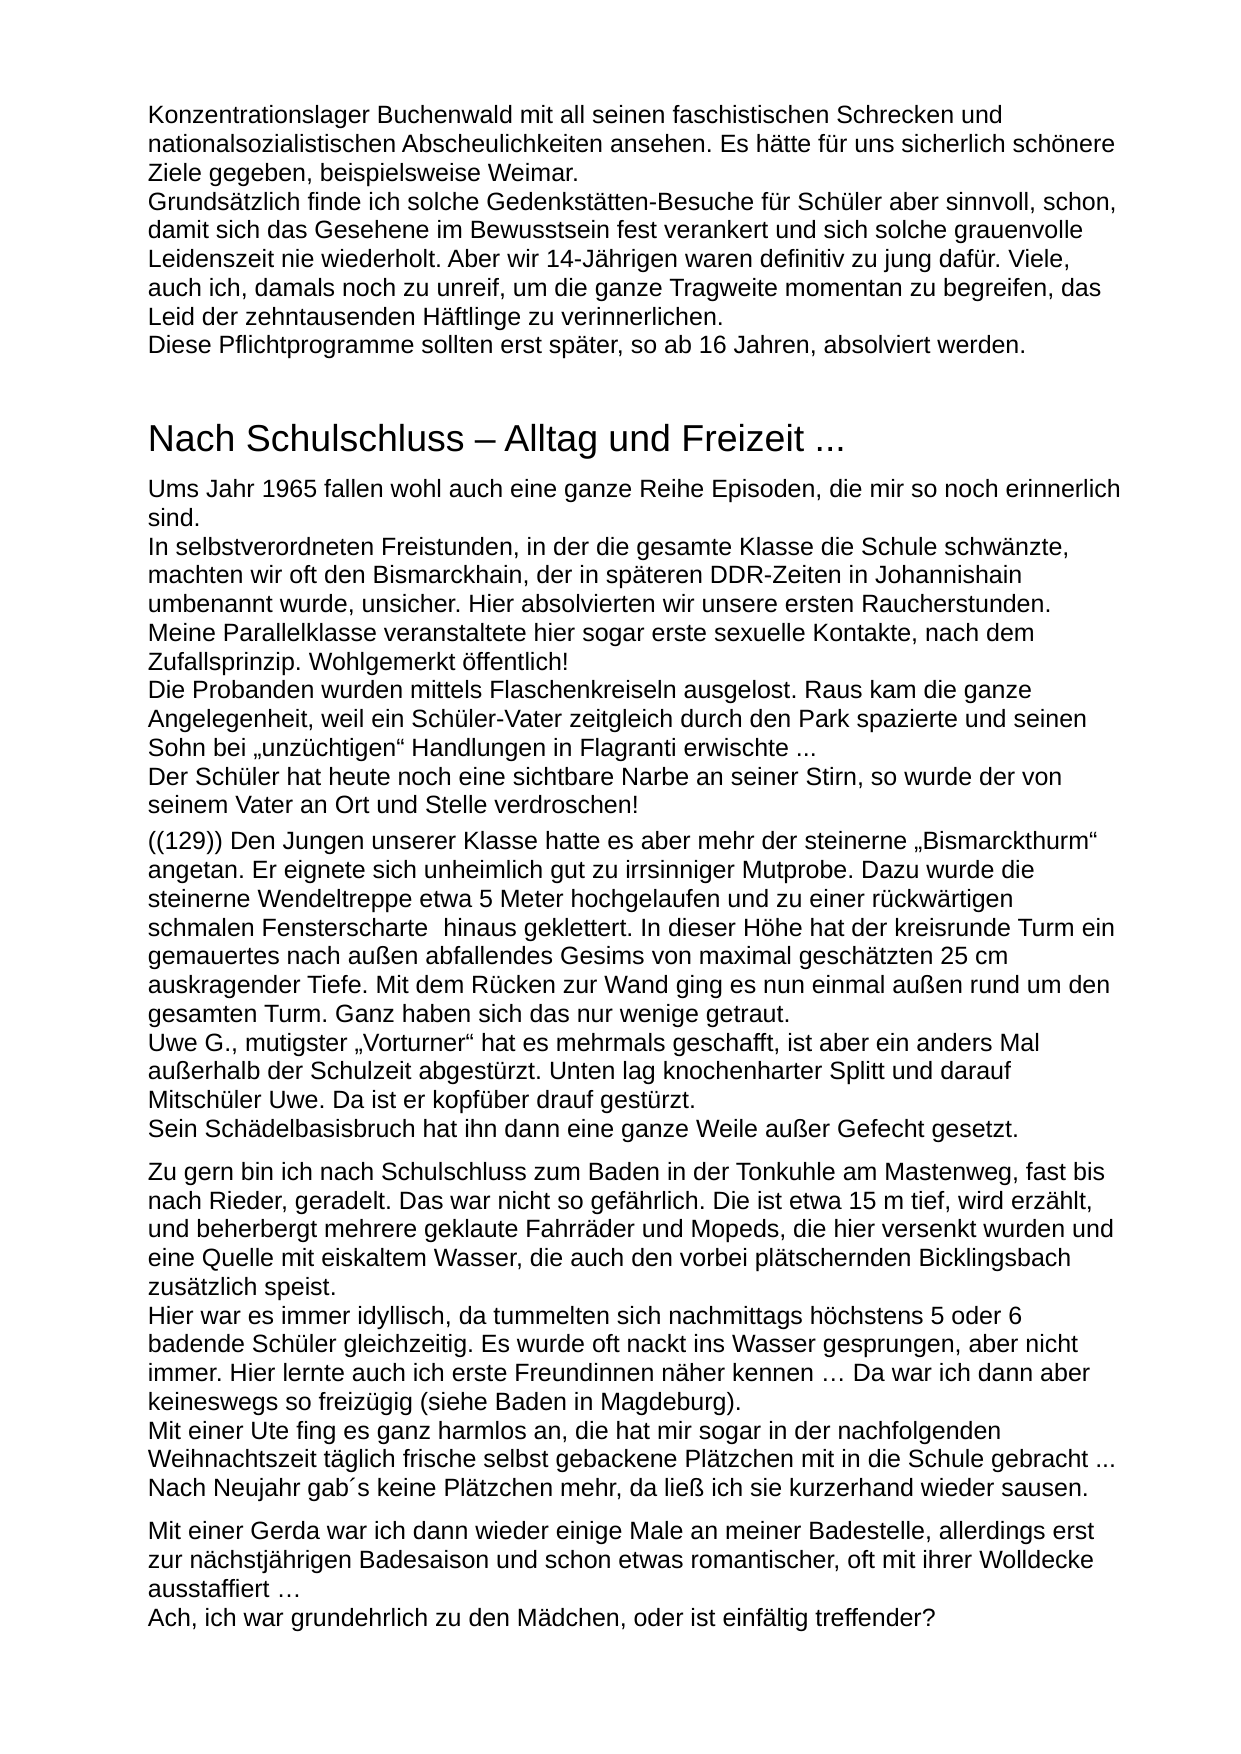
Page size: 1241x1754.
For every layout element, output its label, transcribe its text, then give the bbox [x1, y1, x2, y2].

text Der Schüler hat heute noch eine sichtbare Narbe an seiner Stirn, so wurde der von seinem Vater an Ort und Stelle verdroschen! [148, 762, 1122, 819]
text ((129)) Den Jungen unserer Klasse hatte es aber mehr der steinerne „Bismarckthurm“ angetan. Er eignete sich unheimlich gut zu irrsinniger Mutprobe. Dazu wurde die steinerne Wendeltreppe etwa 5 Meter hochgelaufen und zu einer rückwärtigen schmalen Fensterscharte hinaus geklettert. In dieser Höhe hat der kreisrunde Turm ein gemauertes nach außen abfallendes Gesims von maximal geschätzten 25 cm auskragender Tiefe. Mit dem Rücken zur Wand ging es nun einmal außen rund um den gesamten Turm. Ganz haben sich das nur wenige getraut. [148, 826, 1122, 1028]
text Sein Schädelbasisbruch hat ihn dann eine ganze Weile außer Gefecht gesetzt. [148, 1114, 1122, 1143]
text Ach, ich war grundehrlich zu den Mädchen, oder ist einfältig treffender? [148, 1603, 1122, 1631]
text Diese Pflichtprogramme sollten erst später, so ab 16 Jahren, absolviert werden. [148, 330, 1122, 359]
text Zu gern bin ich nach Schulschluss zum Baden in der Tonkuhle am Mastenweg, fast bis nach Rieder, geradelt. Das war nicht so gefährlich. Die ist etwa 15 m tief, wird erzählt, und beherbergt mehrere geklaute Fahrräder und Mopeds, die hier versenkt wurden und eine Quelle mit eiskaltem Wasser, die auch den vorbei plätschernden Bicklingsbach zusätzlich speist. [148, 1157, 1122, 1301]
text Die Probanden wurden mittels Flaschenkreiseln ausgelost. Raus kam die ganze Angelegenheit, weil ein Schüler-Vater zeitgleich durch den Park spazierte und seinen Sohn bei „unzüchtigen“ Handlungen in Flagranti erwischte ... [148, 675, 1122, 762]
text Mit einer Ute fing es ganz harmlos an, die hat mir sogar in der nachfolgenden Weihnachtszeit täglich frische selbst gebackene Plätzchen mit in die Schule gebracht ... [148, 1416, 1122, 1473]
text Uwe G., mutigster „Vorturner“ hat es mehrmals geschafft, ist aber ein anders Mal außerhalb der Schulzeit abgestürzt. Unten lag knochenharter Splitt und darauf Mitschüler Uwe. Da ist er kopfüber drauf gestürzt. [148, 1028, 1122, 1114]
text Nach Schulschluss – Alltag und Freizeit ... [148, 417, 1122, 460]
text Mit einer Gerda war ich dann wieder einige Male an meiner Badestelle, allerdings erst zur nächstjährigen Badesaison und schon etwas romantischer, oft mit ihrer Wolldecke ausstaffiert … [148, 1516, 1122, 1603]
text Nach Neujahr gab´s keine Plätzchen mehr, da ließ ich sie kurzerhand wieder sausen. [148, 1473, 1122, 1502]
text Konzentrationslager Buchenwald mit all seinen faschistischen Schrecken und nationalsozialistischen Abscheulichkeiten ansehen. Es hätte für uns sicherlich schönere Ziele gegeben, beispielsweise Weimar. [148, 100, 1122, 187]
text Grundsätzlich finde ich solche Gedenkstätten-Besuche für Schüler aber sinnvoll, schon, damit sich das Gesehene im Bewusstsein fest verankert und sich solche grauenvolle Leidenszeit nie wiederholt. Aber wir 14-Jährigen waren definitiv zu jung dafür. Viele, auch ich, damals noch zu unreif, um die ganze Tragweite momentan zu begreifen, das Leid der zehntausenden Häftlinge zu verinnerlichen. [148, 187, 1122, 330]
text Meine Parallelklasse veranstaltete hier sogar erste sexuelle Kontakte, nach dem Zufallsprinzip. Wohlgemerkt öffentlich! [148, 618, 1122, 675]
text Hier war es immer idyllisch, da tummelten sich nachmittags höchstens 5 oder 6 badende Schüler gleichzeitig. Es wurde oft nackt ins Wasser gesprungen, aber nicht immer. Hier lernte auch ich erste Freundinnen näher kennen … Da war ich dann aber keineswegs so freizügig (siehe Baden in Magdeburg). [148, 1301, 1122, 1416]
text Ums Jahr 1965 fallen wohl auch eine ganze Reihe Episoden, die mir so noch erinnerlich sind. [148, 474, 1122, 532]
text In selbstverordneten Freistunden, in der die gesamte Klasse die Schule schwänzte, machten wir oft den Bismarckhain, der in späteren DDR-Zeiten in Johannishain umbenannt wurde, unsicher. Hier absolvierten wir unsere ersten Raucherstunden. [148, 532, 1122, 618]
